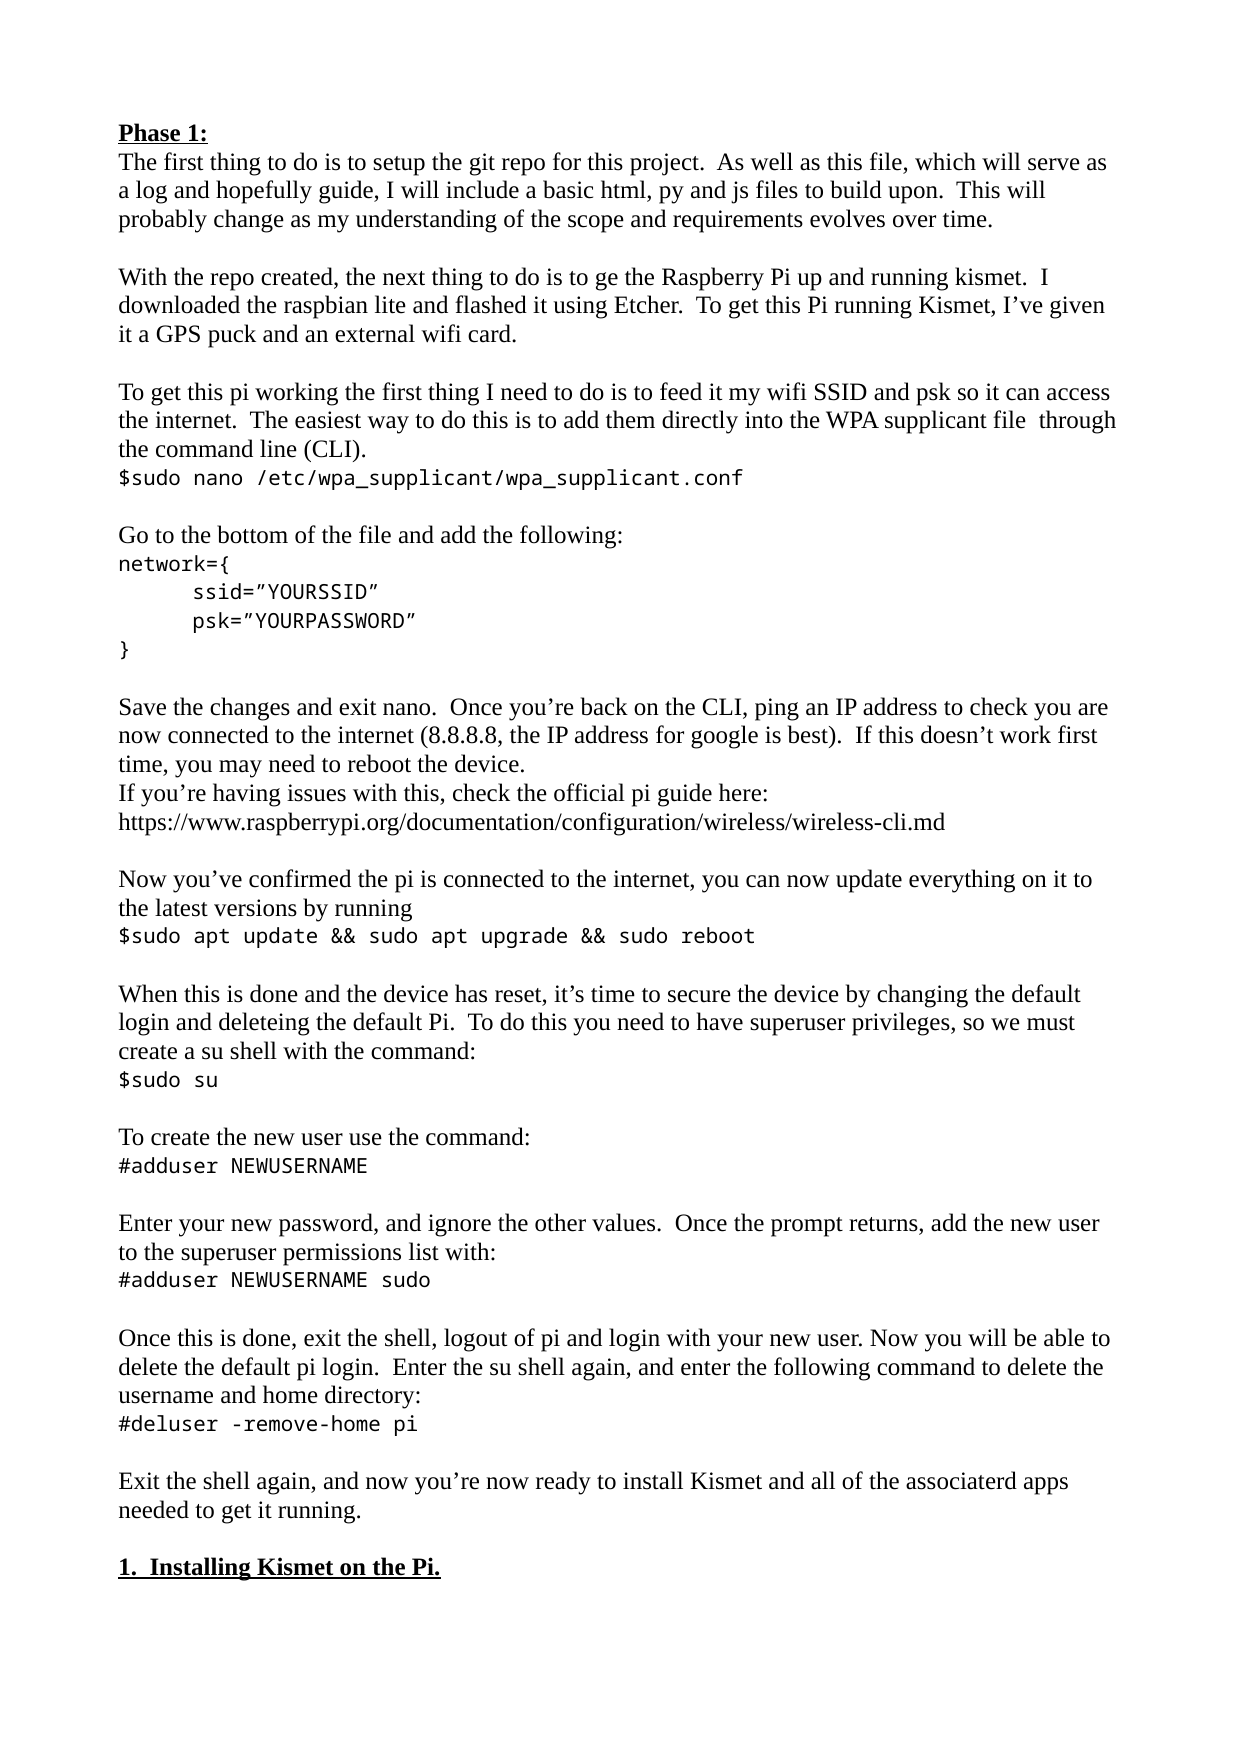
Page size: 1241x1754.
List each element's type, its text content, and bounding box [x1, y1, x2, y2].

text To create the new user use the command: [118, 1122, 1122, 1151]
text Phase 1: [118, 118, 1122, 147]
text Now you’ve confirmed the pi is connected to the internet, you can now update everything on it to the latest versions by running $sudo apt update && sudo apt upgrade && sudo reboot [118, 864, 1122, 950]
text Once this is done, exit the shell, logout of pi and login with your new user. Now you will be able to delete the default pi login. Enter the su shell again, and enter the following command to delete the username and home directory: #deluser -remove-home pi [118, 1323, 1122, 1437]
text ssid=”YOURSSID” [118, 577, 1122, 606]
text } [118, 634, 1122, 663]
text network={ [118, 549, 1122, 577]
text When this is done and the device has reset, it’s time to secure the device by changing the default login and deleteing the default Pi. To do this you need to have superuser privileges, so we must create a su shell with the command: [118, 979, 1122, 1065]
text https://www.raspberrypi.org/documentation/configuration/wireless/wireless-cli.md [118, 807, 1122, 835]
text Enter your new password, and ignore the other values. Once the prompt returns, add the new user to the superuser permissions list with: #adduser NEWUSERNAME sudo [118, 1208, 1122, 1294]
text #adduser NEWUSERNAME [118, 1151, 1122, 1179]
text $sudo su [118, 1065, 1122, 1093]
text Save the changes and exit nano. Once you’re back on the CLI, ping an IP address to check you are now connected to the internet (8.8.8.8, the IP address for google is best). If this doesn’t work first time, you may need to reboot the device. [118, 692, 1122, 778]
text Exit the shell again, and now you’re now ready to install Kismet and all of the associaterd apps needed to get it running. [118, 1466, 1122, 1524]
text The first thing to do is to setup the git repo for this project. As well as this file, which will serve as a log and hopefully guide, I will include a basic html, py and js files to build upon. This will probably change as my understanding of the scope and requirements evolves over time. [118, 147, 1122, 233]
text 1. Installing Kismet on the Pi. [118, 1552, 1122, 1581]
text With the repo created, the next thing to do is to ge the Raspberry Pi up and running kismet. I downloaded the raspbian lite and flashed it using Etcher. To get this Pi running Kismet, I’ve given it a GPS puck and an external wifi card. [118, 262, 1122, 348]
text $sudo nano /etc/wpa_supplicant/wpa_supplicant.conf [118, 463, 1122, 492]
text psk=”YOURPASSWORD” [118, 606, 1122, 634]
text Go to the bottom of the file and add the following: [118, 520, 1122, 549]
text If you’re having issues with this, check the official pi guide here: [118, 778, 1122, 807]
text To get this pi working the first thing I need to do is to feed it my wifi SSID and psk so it can access the internet. The easiest way to do this is to add them directly into the WPA supplicant file through the command line (CLI). [118, 377, 1122, 463]
